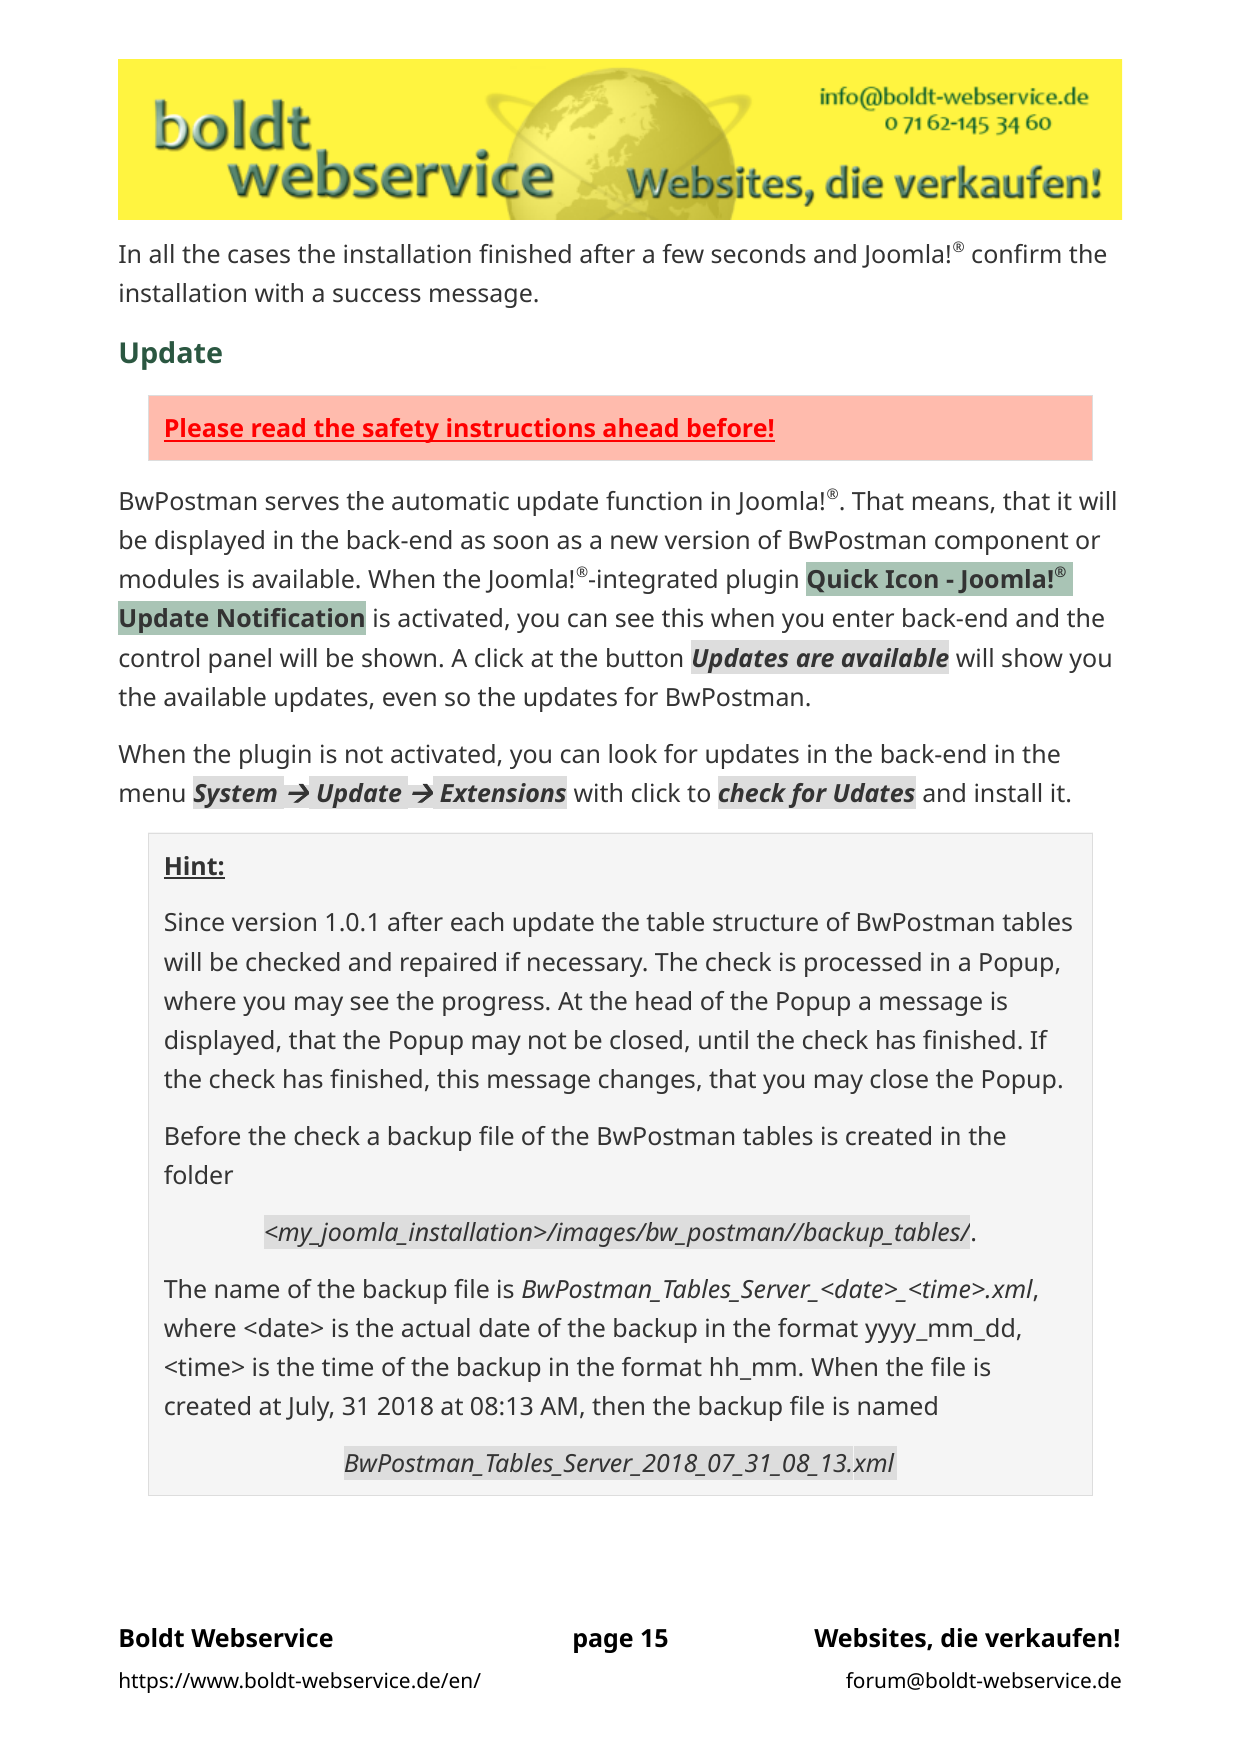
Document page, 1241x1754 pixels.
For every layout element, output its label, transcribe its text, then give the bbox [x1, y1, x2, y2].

text Hint: [149, 834, 1092, 882]
text <my_joomla_installation>/images/bw_postman//backup_tables/. [149, 1199, 1092, 1249]
text The name of the backup file is BwPostman_Tables_Server_<date>_<time>.xml, where <date> is the actual date of the backup in the format yyyy_mm_dd, <time> is the time of the backup in the format hh_mm. When the file is created at July, 31 2018 at 08:13 AM, then the backup file is named [149, 1256, 1092, 1423]
subtitle Update [118, 332, 1122, 371]
text Please read the safety instructions ahead before! [149, 396, 1092, 460]
text In all the cases the installation finished after a few seconds and Joomla!® confirm the installation with a success message. [118, 236, 1122, 309]
text When the plugin is not activated, you can look for updates in the back-end in the menu System  Update  Extensions with click to check for Udates and install it. [118, 736, 1122, 809]
picture [118, 59, 1123, 220]
text BwPostman serves the automatic update function in Joomla!®. That means, that it will be displayed in the back-end as soon as a new version of BwPostman component or modules is available. When the Joomla!®-integrated plugin Quick Icon - Joomla!® Update Notification is activated, you can see this when you enter back-end and the control panel will be shown. A click at the button Updates are available will show you the available updates, even so the updates for BwPostman. [118, 484, 1122, 713]
text Before the check a backup file of the BwPostman tables is created in the folder [149, 1103, 1092, 1192]
text Since version 1.0.1 after each update the table structure of BwPostman tables will be checked and repaired if necessary. The check is processed in a Popup, where you may see the progress. At the head of the Popup a message is displayed, that the Popup may not be closed, until the check has finished. If the check has finished, this message changes, that you may close the Popup. [149, 889, 1092, 1096]
text BwPostman_Tables_Server_2018_07_31_08_13.xml [149, 1430, 1092, 1495]
